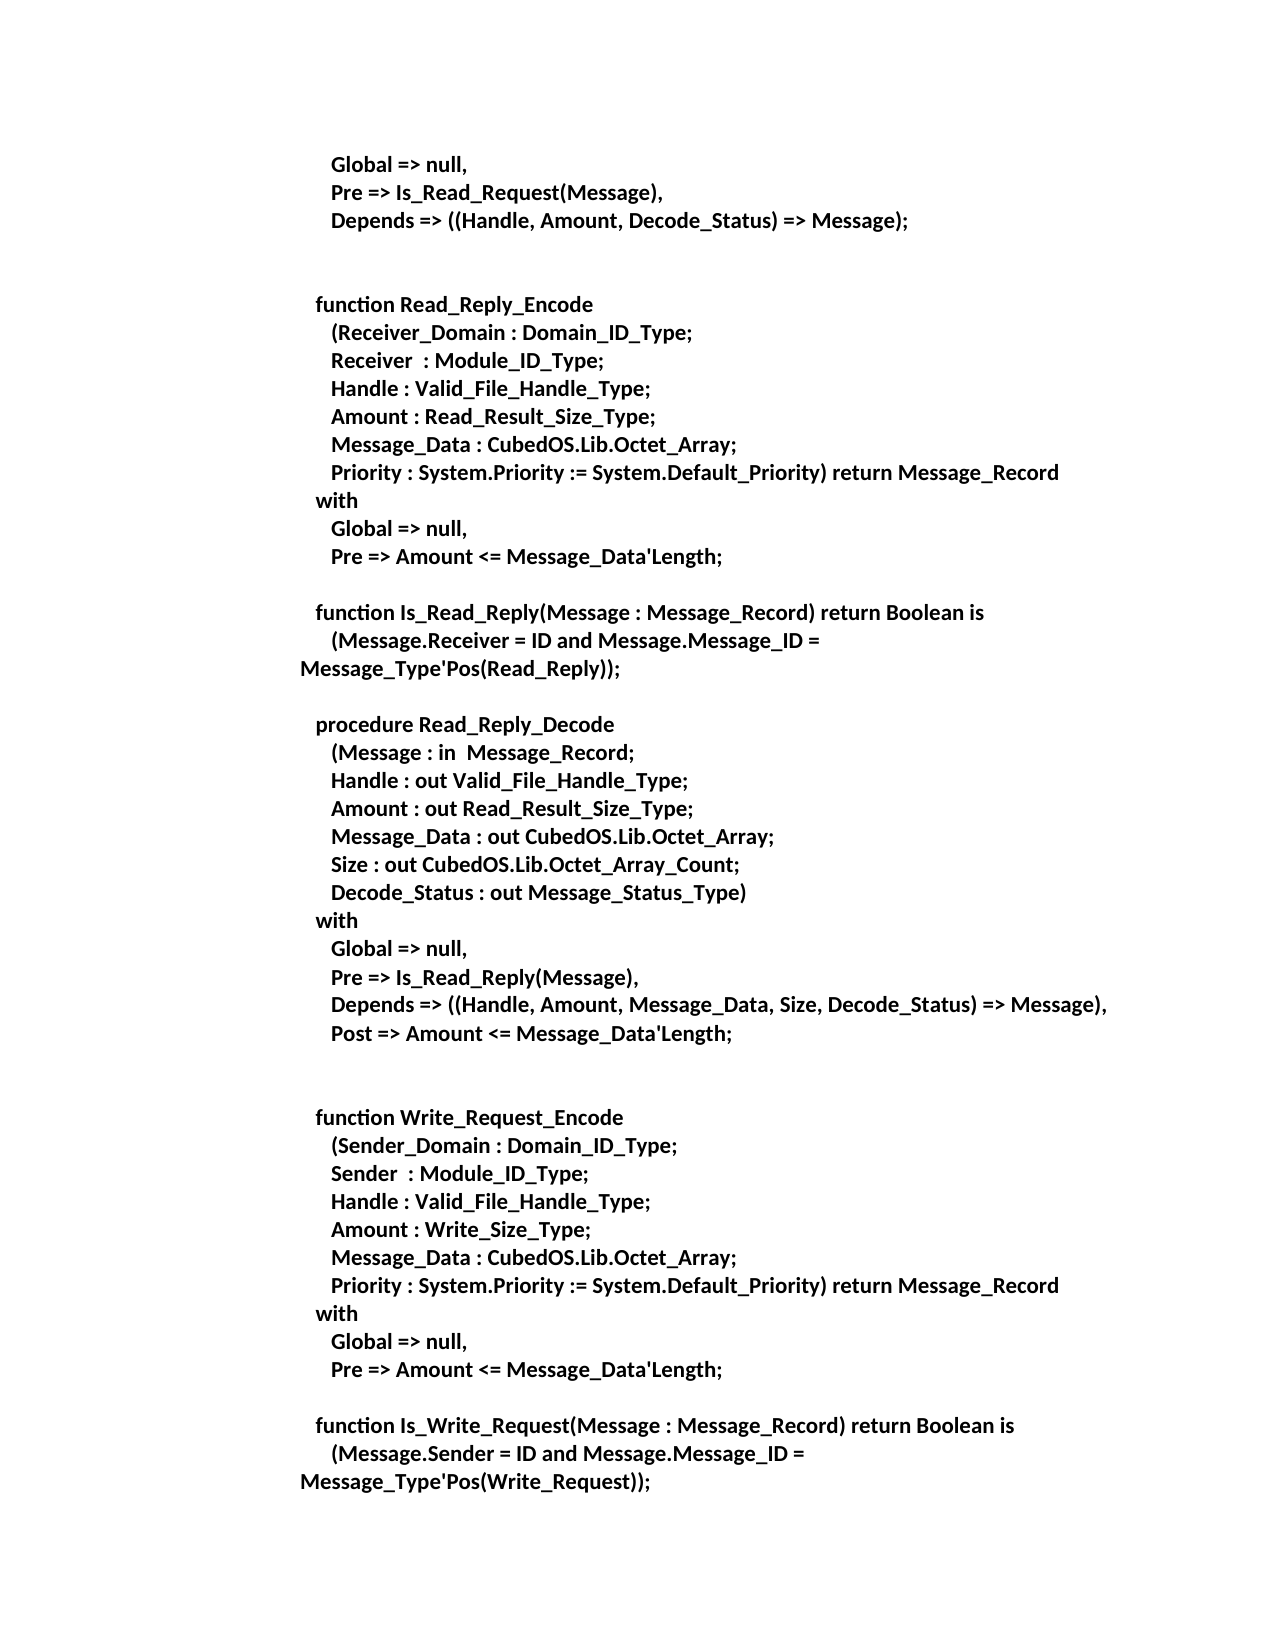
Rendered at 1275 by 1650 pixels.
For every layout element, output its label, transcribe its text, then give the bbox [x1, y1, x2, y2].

text Handle : out Valid_File_Handle_Type; [300, 766, 1125, 794]
text function Is_Write_Request(Message : Message_Record) return Boolean is [300, 1411, 1125, 1439]
text (Sender_Domain : Domain_ID_Type; [300, 1131, 1125, 1159]
text Amount : Read_Result_Size_Type; [300, 402, 1125, 430]
text (Message.Receiver = ID and Message.Message_ID = Message_Type'Pos(Read_Reply)); [300, 626, 1125, 682]
text Handle : Valid_File_Handle_Type; [300, 374, 1125, 402]
text Pre => Amount <= Message_Data'Length; [300, 1355, 1125, 1383]
text Global => null, [300, 150, 1125, 178]
text Priority : System.Priority := System.Default_Priority) return Message_Record [300, 1271, 1125, 1299]
text Message_Data : CubedOS.Lib.Octet_Array; [300, 430, 1125, 458]
text Global => null, [300, 1327, 1125, 1355]
text Amount : Write_Size_Type; [300, 1215, 1125, 1243]
text function Write_Request_Encode [300, 1103, 1125, 1131]
text (Message.Sender = ID and Message.Message_ID = Message_Type'Pos(Write_Request)); [300, 1439, 1125, 1495]
text (Message : in Message_Record; [300, 738, 1125, 766]
text Sender : Module_ID_Type; [300, 1159, 1125, 1187]
text function Is_Read_Reply(Message : Message_Record) return Boolean is [300, 598, 1125, 626]
text with [300, 1299, 1125, 1327]
text Priority : System.Priority := System.Default_Priority) return Message_Record [300, 458, 1125, 486]
text Pre => Is_Read_Request(Message), [300, 178, 1125, 206]
text Message_Data : CubedOS.Lib.Octet_Array; [300, 1243, 1125, 1271]
text Global => null, [300, 514, 1125, 542]
text with [300, 907, 1125, 934]
text Decode_Status : out Message_Status_Type) [300, 878, 1125, 907]
text Receiver : Module_ID_Type; [300, 346, 1125, 374]
text (Receiver_Domain : Domain_ID_Type; [300, 318, 1125, 346]
text Handle : Valid_File_Handle_Type; [300, 1187, 1125, 1215]
text Size : out CubedOS.Lib.Octet_Array_Count; [300, 851, 1125, 878]
text Global => null, [300, 934, 1125, 963]
text Post => Amount <= Message_Data'Length; [300, 1019, 1125, 1047]
text Amount : out Read_Result_Size_Type; [300, 794, 1125, 822]
text function Read_Reply_Encode [300, 290, 1125, 318]
text Depends => ((Handle, Amount, Message_Data, Size, Decode_Status) => Message), [300, 991, 1125, 1019]
text Pre => Is_Read_Reply(Message), [300, 963, 1125, 991]
text Message_Data : out CubedOS.Lib.Octet_Array; [300, 822, 1125, 851]
text Pre => Amount <= Message_Data'Length; [300, 542, 1125, 570]
text procedure Read_Reply_Decode [300, 710, 1125, 738]
text with [300, 486, 1125, 514]
text Depends => ((Handle, Amount, Decode_Status) => Message); [300, 206, 1125, 234]
